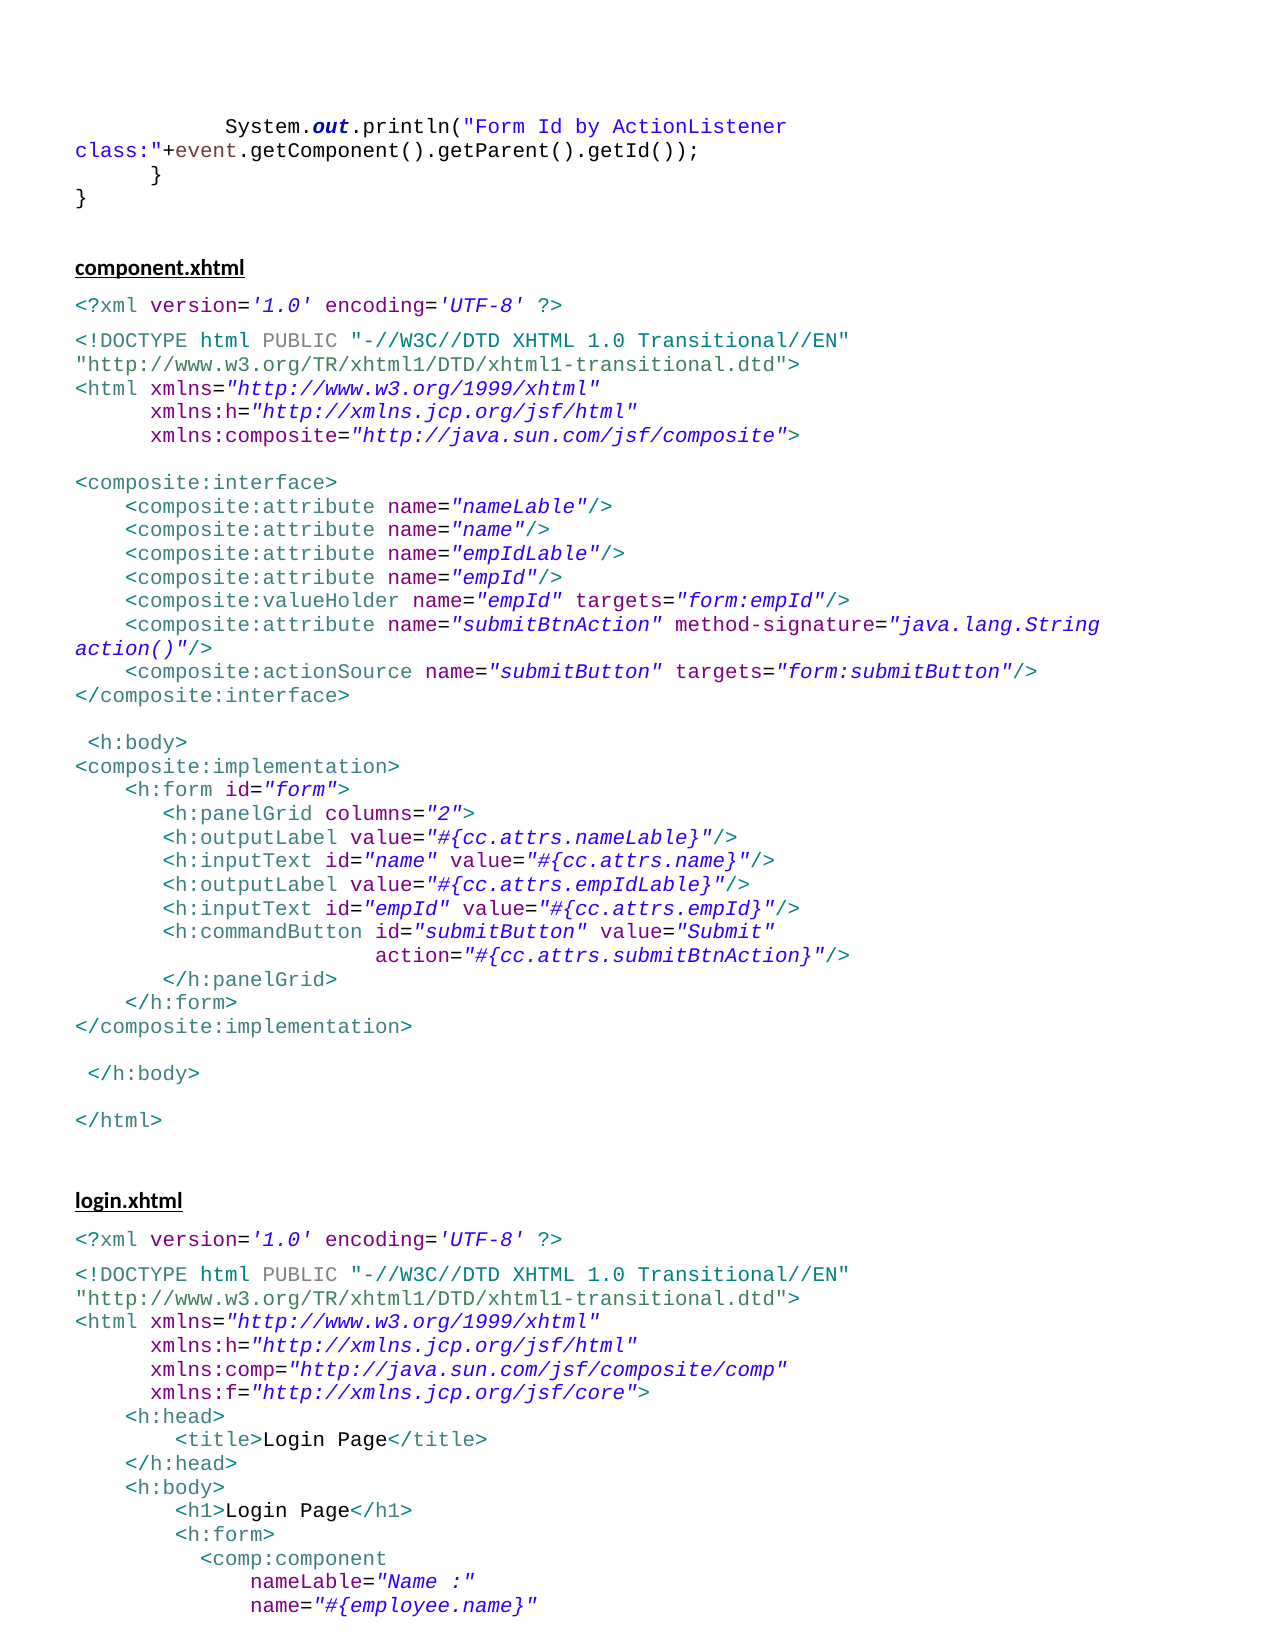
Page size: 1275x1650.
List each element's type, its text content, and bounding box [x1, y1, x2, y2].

text <html xmlns="http://www.w3.org/1999/xhtml" [75, 377, 1245, 401]
text nameLable="Name :" [75, 1571, 1245, 1595]
text <h:body> [75, 1477, 1245, 1500]
text <composite:attribute name="submitBtnAction" method-signature="java.lang.String action()"/> [75, 614, 1245, 661]
text } [75, 163, 1245, 187]
text </h:head> [75, 1453, 1245, 1477]
text <comp:component [75, 1548, 1245, 1571]
text component.xhtml [75, 253, 1245, 281]
text <title>Login Page</title> [75, 1429, 1245, 1453]
text xmlns:comp="http://java.sun.com/jsf/composite/comp" [75, 1358, 1245, 1382]
text </composite:implementation> [75, 1016, 1245, 1039]
text <composite:actionSource name="submitButton" targets="form:submitButton"/> [75, 661, 1245, 685]
text <composite:valueHolder name="empId" targets="form:empId"/> [75, 590, 1245, 614]
text </h:panelGrid> [75, 969, 1245, 992]
text <composite:attribute name="nameLable"/> [75, 496, 1245, 519]
text <composite:attribute name="name"/> [75, 519, 1245, 543]
text <!DOCTYPE html PUBLIC "-//W3C//DTD XHTML 1.0 Transitional//EN" "http://www.w3.org/TR/xhtml1/DTD/xhtml1-transitional.dtd"> [75, 330, 1245, 377]
text } [75, 187, 1245, 211]
text login.xhtml [75, 1187, 1245, 1214]
text <h:outputLabel value="#{cc.attrs.nameLable}"/> [75, 827, 1245, 850]
text <composite:attribute name="empIdLable"/> [75, 543, 1245, 567]
text <h:commandButton id="submitButton" value="Submit" action="#{cc.attrs.submitBtnAction}"/> [75, 921, 1245, 969]
text <h:inputText id="empId" value="#{cc.attrs.empId}"/> [75, 898, 1245, 921]
text <h:head> [75, 1406, 1245, 1429]
text <composite:interface> [75, 472, 1245, 496]
text <!DOCTYPE html PUBLIC "-//W3C//DTD XHTML 1.0 Transitional//EN" "http://www.w3.org/TR/xhtml1/DTD/xhtml1-transitional.dtd"> [75, 1264, 1245, 1311]
text </html> [75, 1111, 1245, 1134]
text </h:form> [75, 992, 1245, 1016]
text xmlns:h="http://xmlns.jcp.org/jsf/html" [75, 401, 1245, 425]
text <h1>Login Page</h1> [75, 1500, 1245, 1524]
text <h:outputLabel value="#{cc.attrs.empIdLable}"/> [75, 874, 1245, 898]
text name="#{employee.name}" [75, 1595, 1245, 1619]
text <composite:attribute name="empId"/> [75, 567, 1245, 590]
text xmlns:composite="http://java.sun.com/jsf/composite"> [75, 425, 1245, 448]
text xmlns:f="http://xmlns.jcp.org/jsf/core"> [75, 1382, 1245, 1406]
text <composite:implementation> [75, 756, 1245, 779]
text </composite:interface> [75, 685, 1245, 708]
text System.out.println("Form Id by ActionListener class:"+event.getComponent().getParent().getId()); [75, 116, 1245, 163]
text <?xml version='1.0' encoding='UTF-8' ?> [75, 1228, 1245, 1252]
text <html xmlns="http://www.w3.org/1999/xhtml" [75, 1311, 1245, 1335]
text xmlns:h="http://xmlns.jcp.org/jsf/html" [75, 1335, 1245, 1358]
text <h:inputText id="name" value="#{cc.attrs.name}"/> [75, 850, 1245, 874]
text <h:body> [75, 732, 1245, 756]
text <h:panelGrid columns="2"> [75, 803, 1245, 827]
text <h:form id="form"> [75, 779, 1245, 803]
text <h:form> [75, 1524, 1245, 1548]
text </h:body> [75, 1063, 1245, 1087]
text <?xml version='1.0' encoding='UTF-8' ?> [75, 295, 1245, 318]
